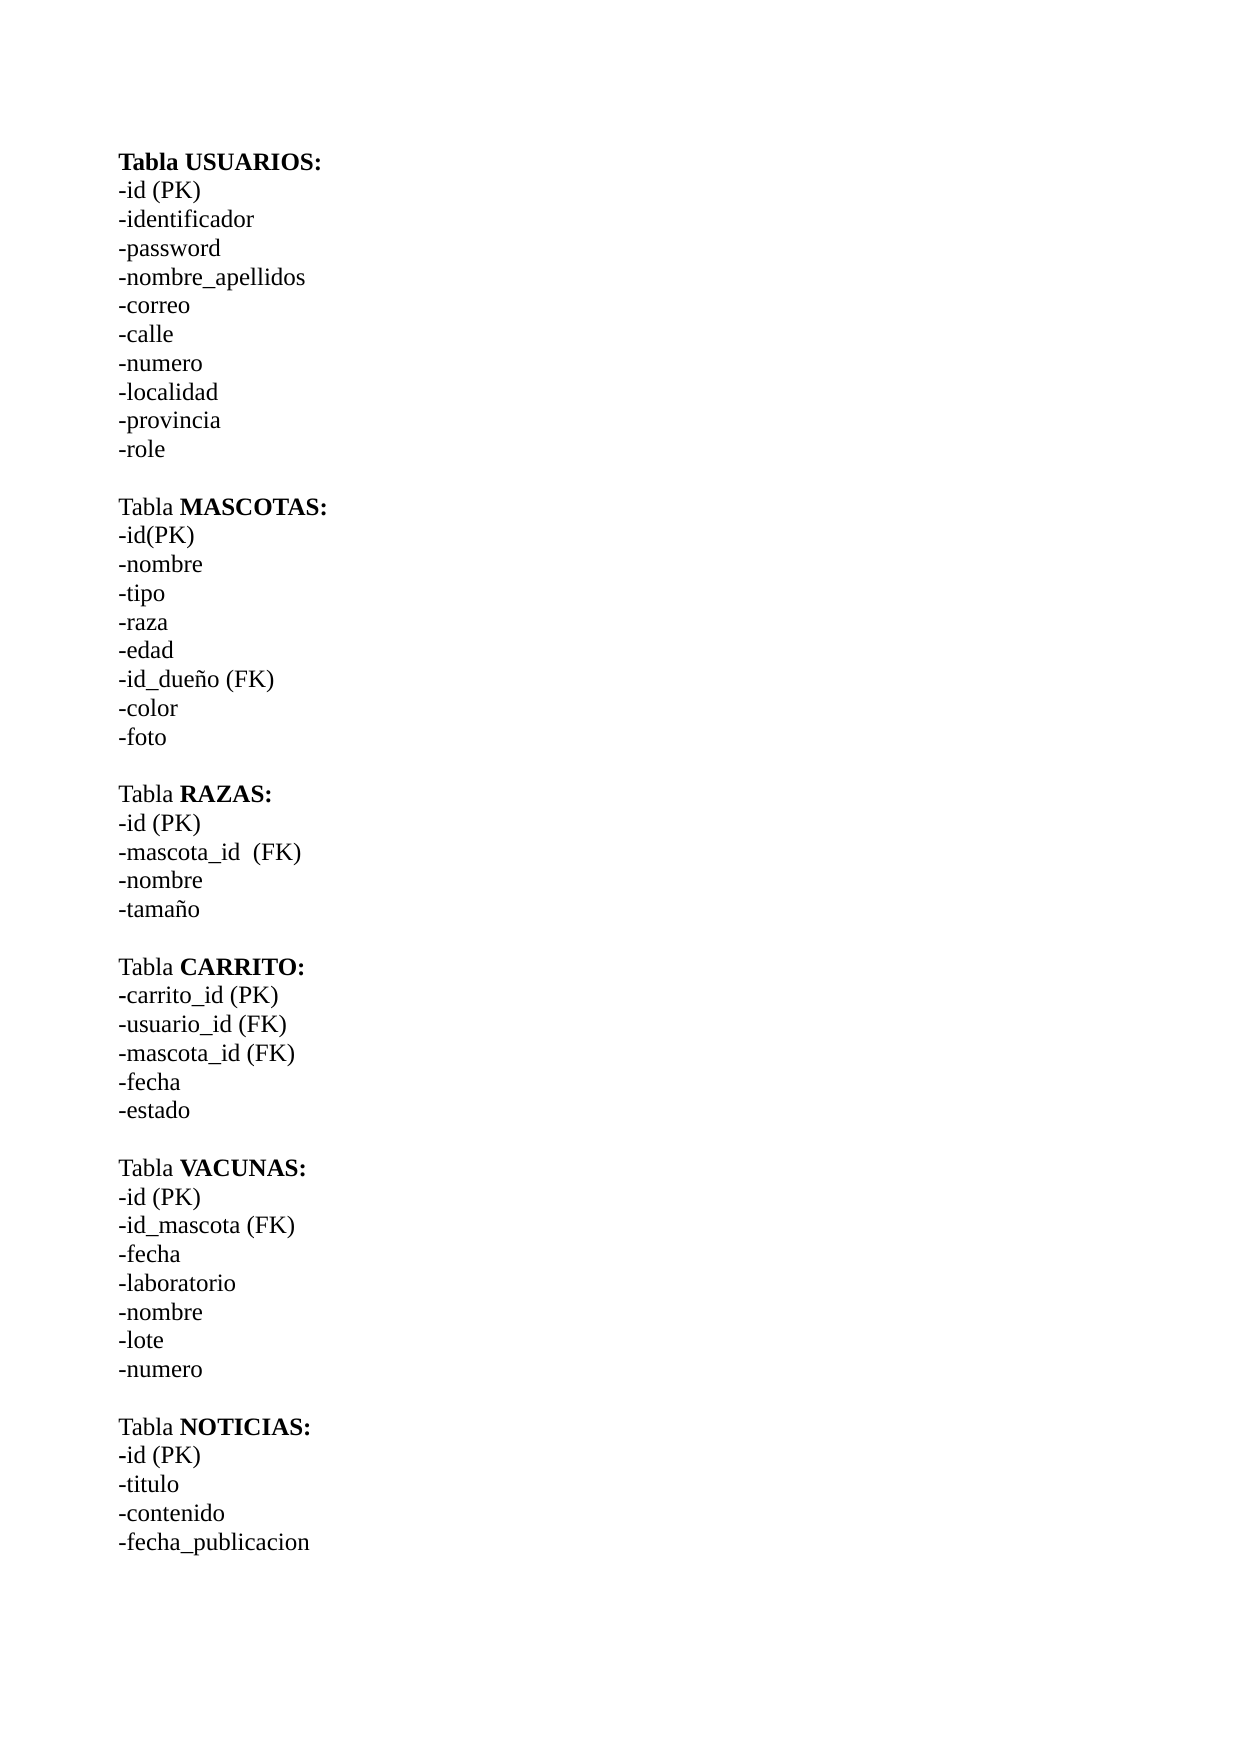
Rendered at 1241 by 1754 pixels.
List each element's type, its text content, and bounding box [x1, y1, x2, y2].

table_header [620, 118, 720, 147]
table_header [821, 118, 921, 147]
text -nombre [118, 866, 1122, 894]
text -usuario_id (FK) [118, 1009, 1122, 1038]
text -id_dueño (FK) [118, 664, 1122, 693]
table_header [921, 118, 1022, 147]
table_header [319, 118, 419, 147]
text -fecha [118, 1239, 1122, 1268]
text -id (PK) [118, 1441, 1122, 1469]
text -raza [118, 607, 1122, 636]
text -id (PK) [118, 1182, 1122, 1211]
text -localidad [118, 377, 1122, 406]
text -nombre_apellidos [118, 262, 1122, 291]
text -provincia [118, 406, 1122, 434]
text -mascota_id (FK) [118, 837, 1122, 866]
text -laboratorio [118, 1268, 1122, 1297]
text -fecha [118, 1067, 1122, 1096]
text Tabla RAZAS: [118, 779, 1122, 808]
text -id_mascota (FK) [118, 1211, 1122, 1239]
text -carrito_id (PK) [118, 981, 1122, 1009]
table_header [419, 118, 520, 147]
text -identificador [118, 204, 1122, 233]
text -id (PK) [118, 176, 1122, 204]
text -id (PK) [118, 808, 1122, 837]
table_header [178, 118, 319, 147]
text -password [118, 233, 1122, 262]
text Tabla MASCOTAS: [118, 492, 1122, 521]
text -fecha_publicacion [118, 1527, 1122, 1556]
text -lote [118, 1326, 1122, 1354]
text -nombre [118, 1297, 1122, 1326]
text Tabla NOTICIAS: [118, 1412, 1122, 1441]
table_header [1022, 118, 1123, 147]
text -contenido [118, 1498, 1122, 1527]
table_header [720, 118, 821, 147]
text -role [118, 434, 1122, 463]
text -color [118, 693, 1122, 722]
text -calle [118, 319, 1122, 348]
text -id(PK) [118, 521, 1122, 549]
text -foto [118, 722, 1122, 751]
text Tabla CARRITO: [118, 952, 1122, 981]
text -tipo [118, 578, 1122, 607]
text Tabla USUARIOS: [118, 147, 1122, 176]
text -nombre [118, 549, 1122, 578]
text Tabla VACUNAS: [118, 1153, 1122, 1182]
table_header [520, 118, 620, 147]
text -edad [118, 636, 1122, 664]
text -numero [118, 1354, 1122, 1383]
text -titulo [118, 1469, 1122, 1498]
text -tamaño [118, 894, 1122, 923]
text -numero [118, 348, 1122, 377]
text -correo [118, 291, 1122, 319]
table_header [118, 118, 177, 147]
text -estado [118, 1096, 1122, 1124]
text -mascota_id (FK) [118, 1038, 1122, 1067]
